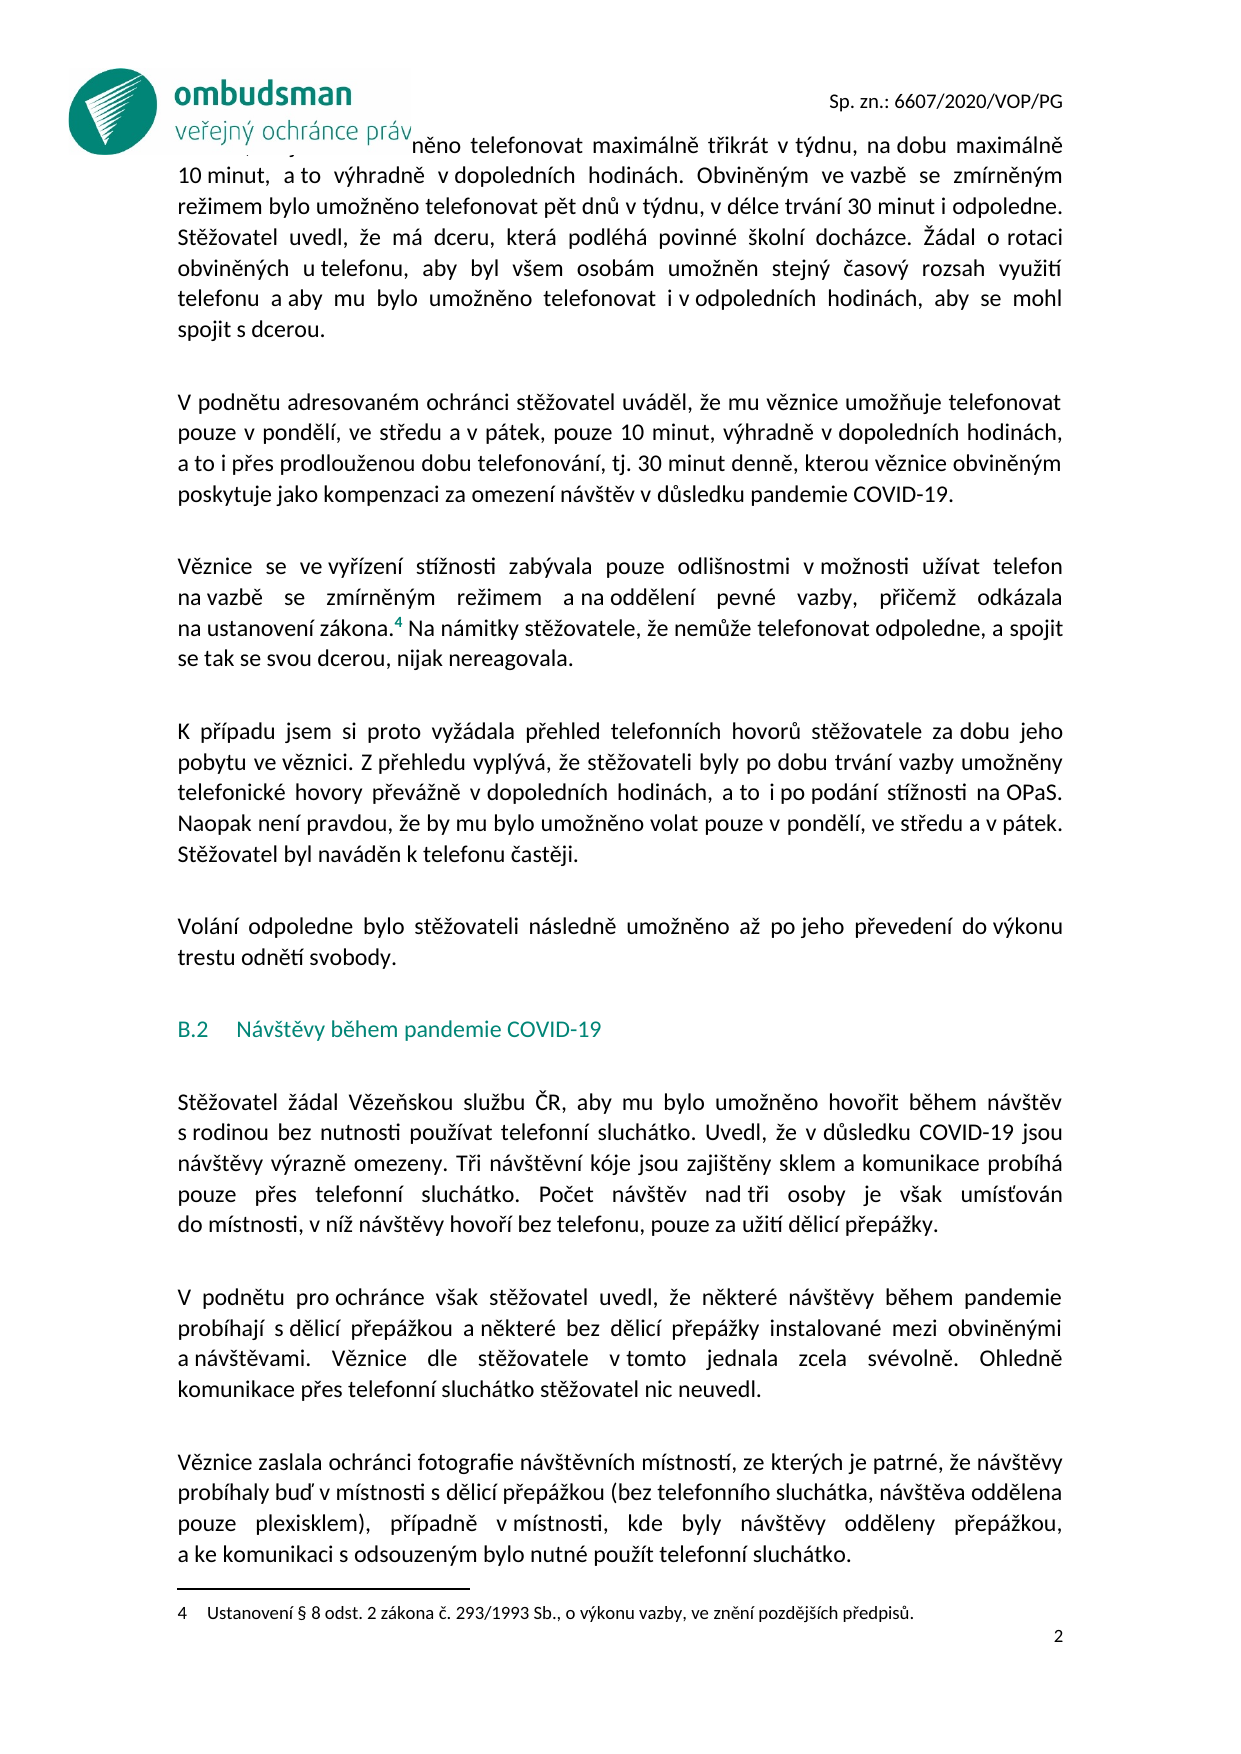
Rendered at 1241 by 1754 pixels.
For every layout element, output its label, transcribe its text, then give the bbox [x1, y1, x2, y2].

text K případu jsem si proto vyžádala přehled telefonních hovorů stěžovatele za dobu jeho pobytu ve věznici. Z přehledu vyplývá, že stěžovateli byly po dobu trvání vazby umožněny telefonické hovory převážně v dopoledních hodinách, a to i po podání stížnosti na OPaS. Naopak není pravdou, že by mu bylo umožněno volat pouze v pondělí, ve středu a v pátek. Stěžovatel byl naváděn k telefonu častěji. [177, 716, 1063, 868]
text Věznice se ve vyřízení stížnosti zabývala pouze odlišnostmi v možnosti užívat telefon na vazbě se zmírněným režimem a na oddělení pevné vazby, přičemž odkázala na ustanovení zákona. Na námitky stěžovatele, že nemůže telefonovat odpoledne, a spojit se tak se svou dcerou, nijak nereagovala. [177, 551, 1063, 673]
text Stěžovatel žádal Vězeňskou službu ČR, aby mu bylo umožněno hovořit během návštěv s rodinou bez nutnosti používat telefonní sluchátko. Uvedl, že v důsledku COVID-19 jsou návštěvy výrazně omezeny. Tři návštěvní kóje jsou zajištěny sklem a komunikace probíhá pouze přes telefonní sluchátko. Počet návštěv nad tři osoby je však umísťován do místnosti, v níž návštěvy hovoří bez telefonu, pouze za užití dělicí přepážky. [177, 1087, 1063, 1239]
text Věznice zaslala ochránci fotografie návštěvních místností, ze kterých je patrné, že návštěvy probíhaly buď v místnosti s dělicí přepážkou (bez telefonního sluchátka, návštěva oddělena pouze plexisklem), případně v místnosti, kde byly návštěvy odděleny přepážkou, a ke komunikaci s odsouzeným bylo nutné použít telefonní sluchátko. [177, 1447, 1063, 1568]
text Ustanovení § 8 odst. 2 zákona č. 293/1993 Sb., o výkonu vazby, ve znění pozdějších předpisů. [177, 1601, 1063, 1624]
subtitle Návštěvy během pandemie COVID-19 [177, 1014, 1063, 1043]
text V podnětu pro ochránce však stěžovatel uvedl, že některé návštěvy během pandemie probíhají s dělicí přepážkou a některé bez dělicí přepážky instalované mezi obviněnými a návštěvami. Věznice dle stěžovatele v tomto jednala zcela svévolně. Ohledně komunikace přes telefonní sluchátko stěžovatel nic neuvedl. [177, 1282, 1063, 1403]
text Uváděl, že je mu umožněno telefonovat maximálně třikrát v týdnu, na dobu maximálně 10 minut, a to výhradně v dopoledních hodinách. Obviněným ve vazbě se zmírněným režimem bylo umožněno telefonovat pět dnů v týdnu, v délce trvání 30 minut i odpoledne. Stěžovatel uvedl, že má dceru, která podléhá povinné školní docházce. Žádal o rotaci obviněných u telefonu, aby byl všem osobám umožněn stejný časový rozsah využití telefonu a aby mu bylo umožněno telefonovat i v odpoledních hodinách, aby se mohl spojit s dcerou. [177, 130, 1063, 343]
text V podnětu adresovaném ochránci stěžovatel uváděl, že mu věznice umožňuje telefonovat pouze v pondělí, ve středu a v pátek, pouze 10 minut, výhradně v dopoledních hodinách, a to i přes prodlouženou dobu telefonování, tj. 30 minut denně, kterou věznice obviněným poskytuje jako kompenzaci za omezení návštěv v důsledku pandemie COVID-19. [177, 387, 1063, 508]
text Volání odpoledne bylo stěžovateli následně umožněno až po jeho převedení do výkonu trestu odnětí svobody. [177, 911, 1063, 971]
